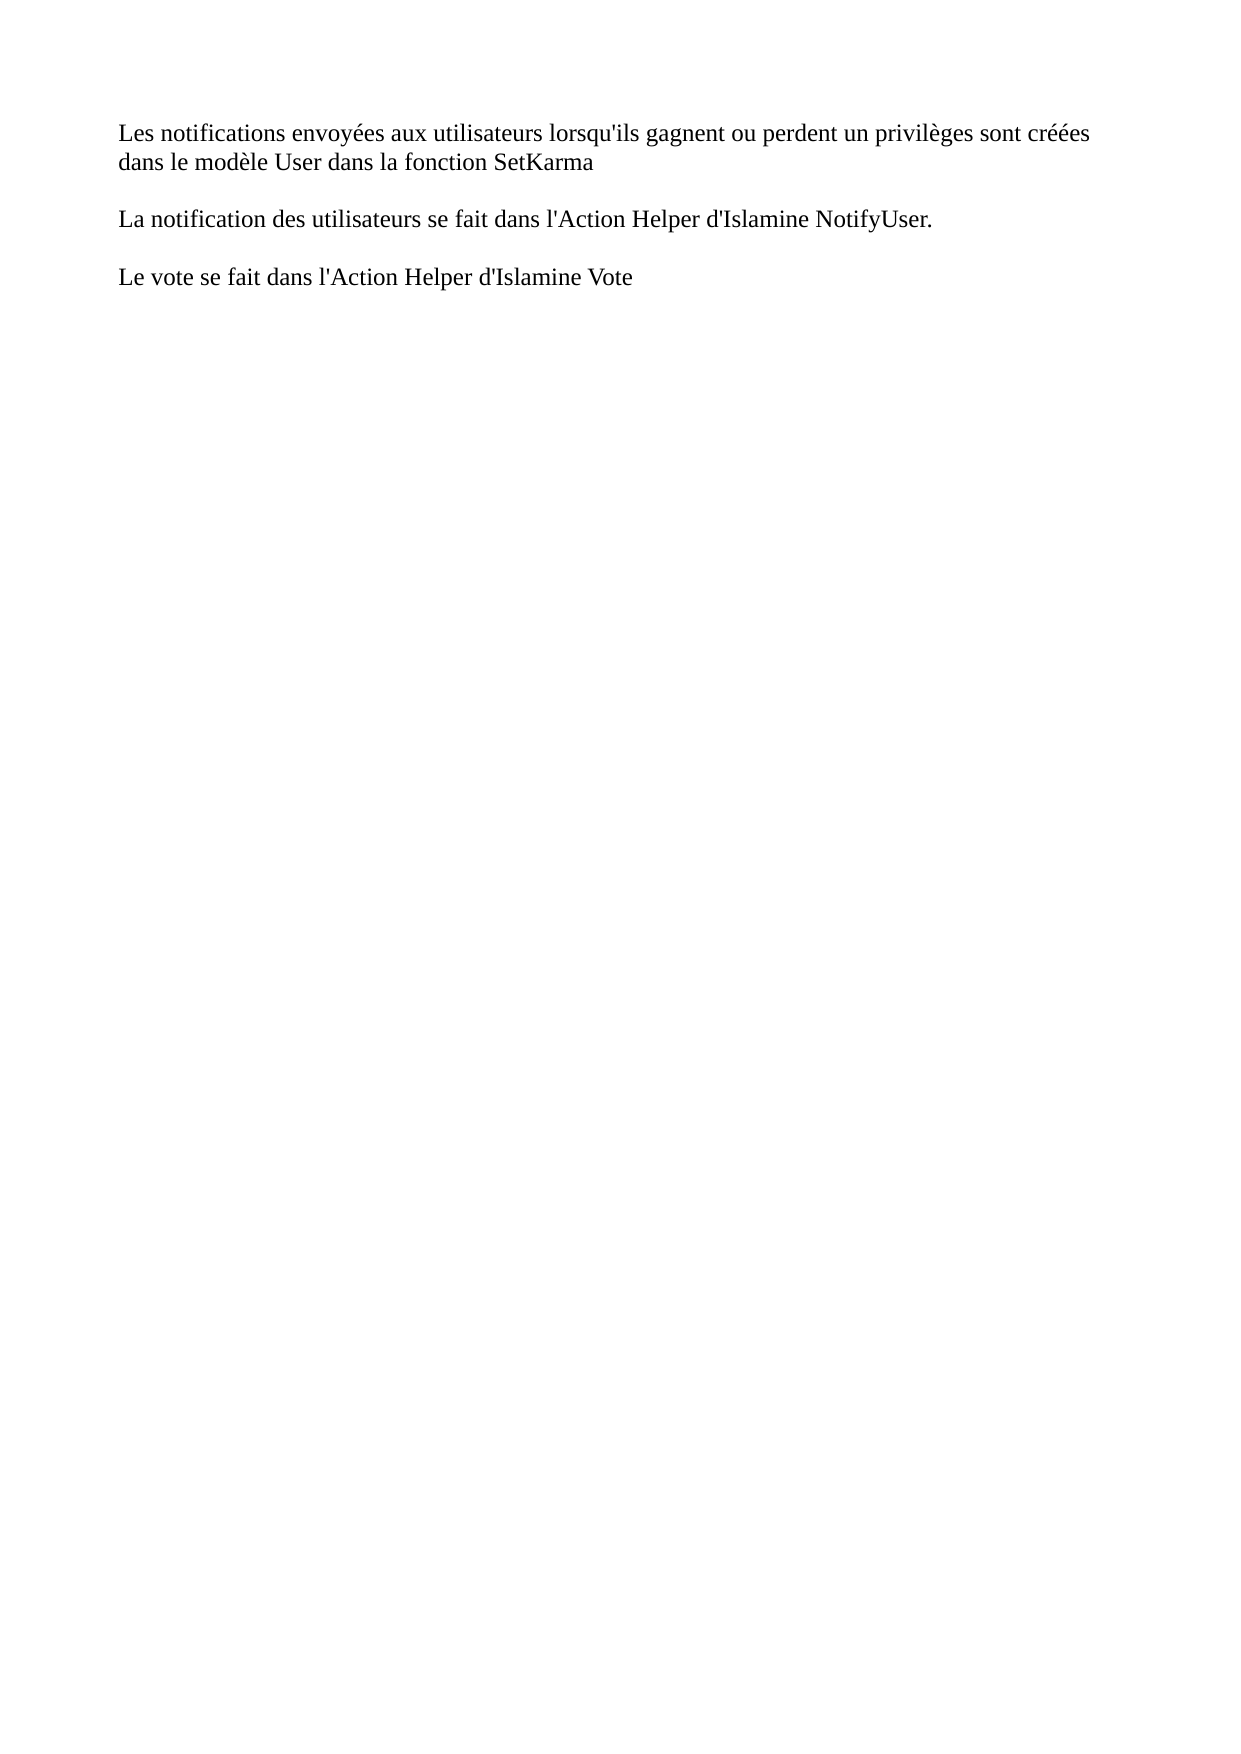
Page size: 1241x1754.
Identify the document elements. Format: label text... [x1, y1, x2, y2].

text La notification des utilisateurs se fait dans l'Action Helper d'Islamine NotifyUser. [118, 204, 1122, 233]
text Les notifications envoyées aux utilisateurs lorsqu'ils gagnent ou perdent un privilèges sont créées dans le modèle User dans la fonction SetKarma [118, 118, 1122, 176]
text Le vote se fait dans l'Action Helper d'Islamine Vote [118, 262, 1122, 291]
